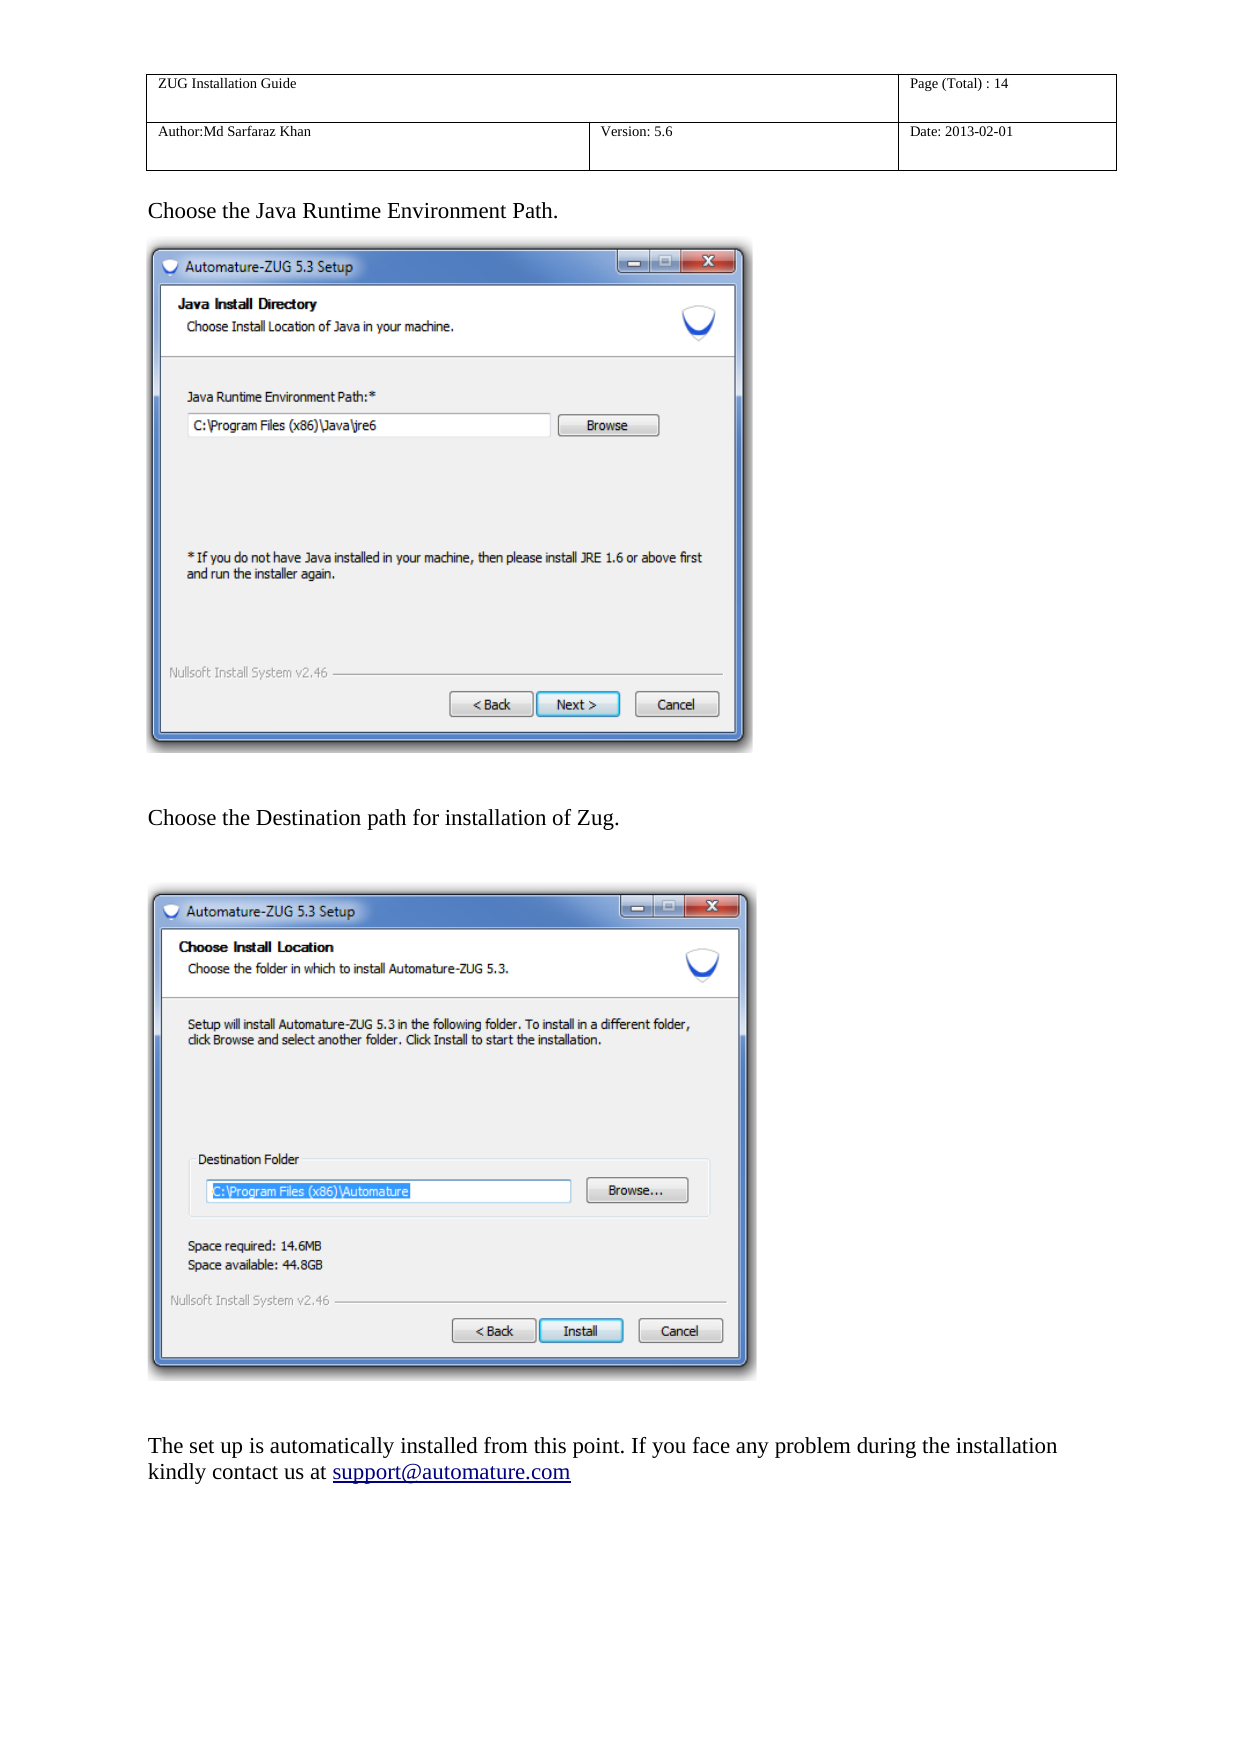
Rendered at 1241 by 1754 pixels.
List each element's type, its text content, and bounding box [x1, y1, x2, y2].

picture [146, 236, 753, 753]
picture [147, 882, 757, 1381]
list The set up is automatically installed from this point. If you face any problem during the installation kindly contact us at support@automature.com [148, 1432, 1093, 1485]
list Choose the Destination path for installation of Zug. [146, 804, 1093, 831]
list Choose the Java Runtime Environment Path. [146, 197, 1093, 223]
